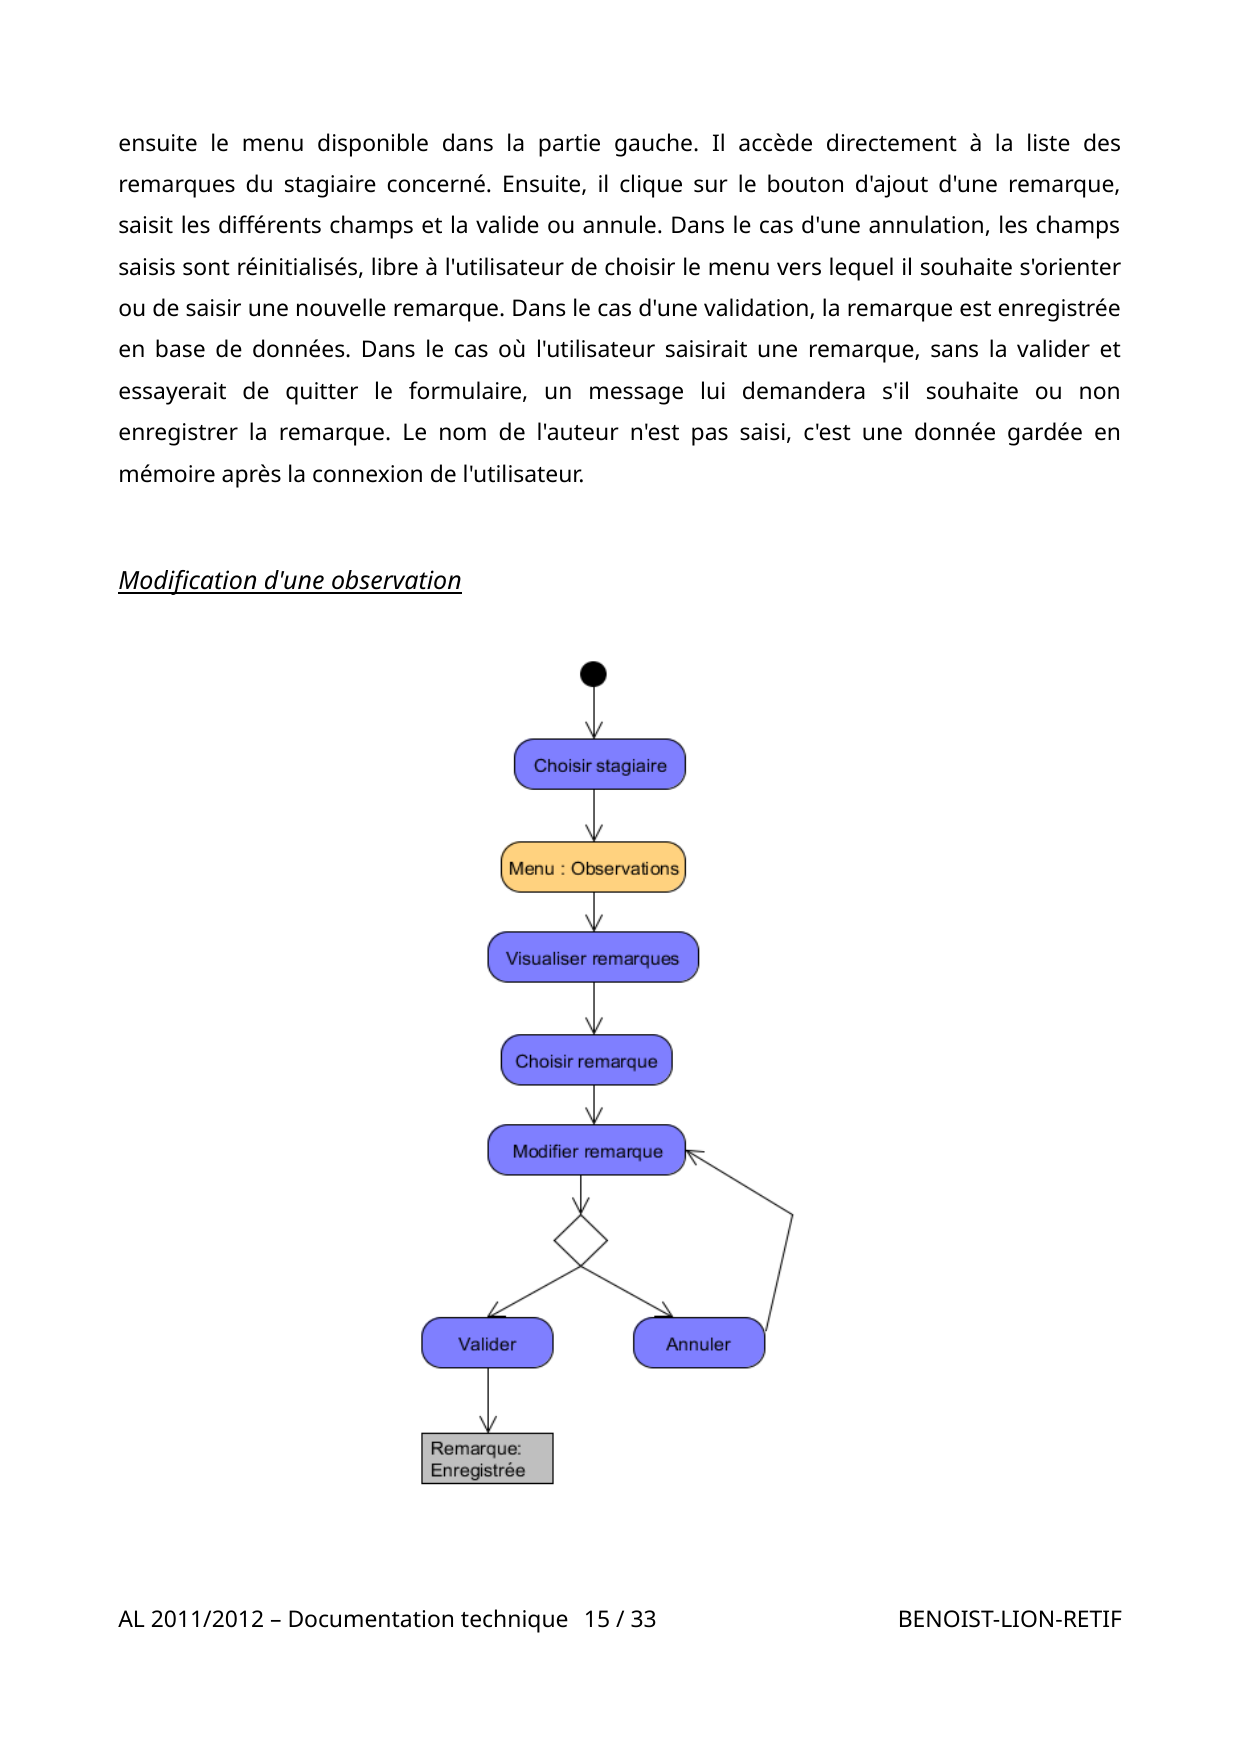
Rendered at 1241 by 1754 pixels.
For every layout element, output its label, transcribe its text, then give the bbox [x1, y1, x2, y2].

text ensuite le menu disponible dans la partie gauche. Il accède directement à la liste des remarques du stagiaire concerné. Ensuite, il clique sur le bouton d'ajout d'une remarque, saisit les différents champs et la valide ou annule. Dans le cas d'une annulation, les champs saisis sont réinitialisés, libre à l'utilisateur de choisir le menu vers lequel il souhaite s'orienter ou de saisir une nouvelle remarque. Dans le cas d'une validation, la remarque est enregistrée en base de données. Dans le cas où l'utilisateur saisirait une remarque, sans la valider et essayerait de quitter le formulaire, un message lui demandera s'il souhaite ou non enregistrer la remarque. Le nom de l'auteur n'est pas saisi, c'est une donnée gardée en mémoire après la connexion de l'utilisateur. [118, 118, 1122, 490]
picture [396, 610, 845, 1510]
subtitle Modification d'une observation [118, 557, 1122, 598]
